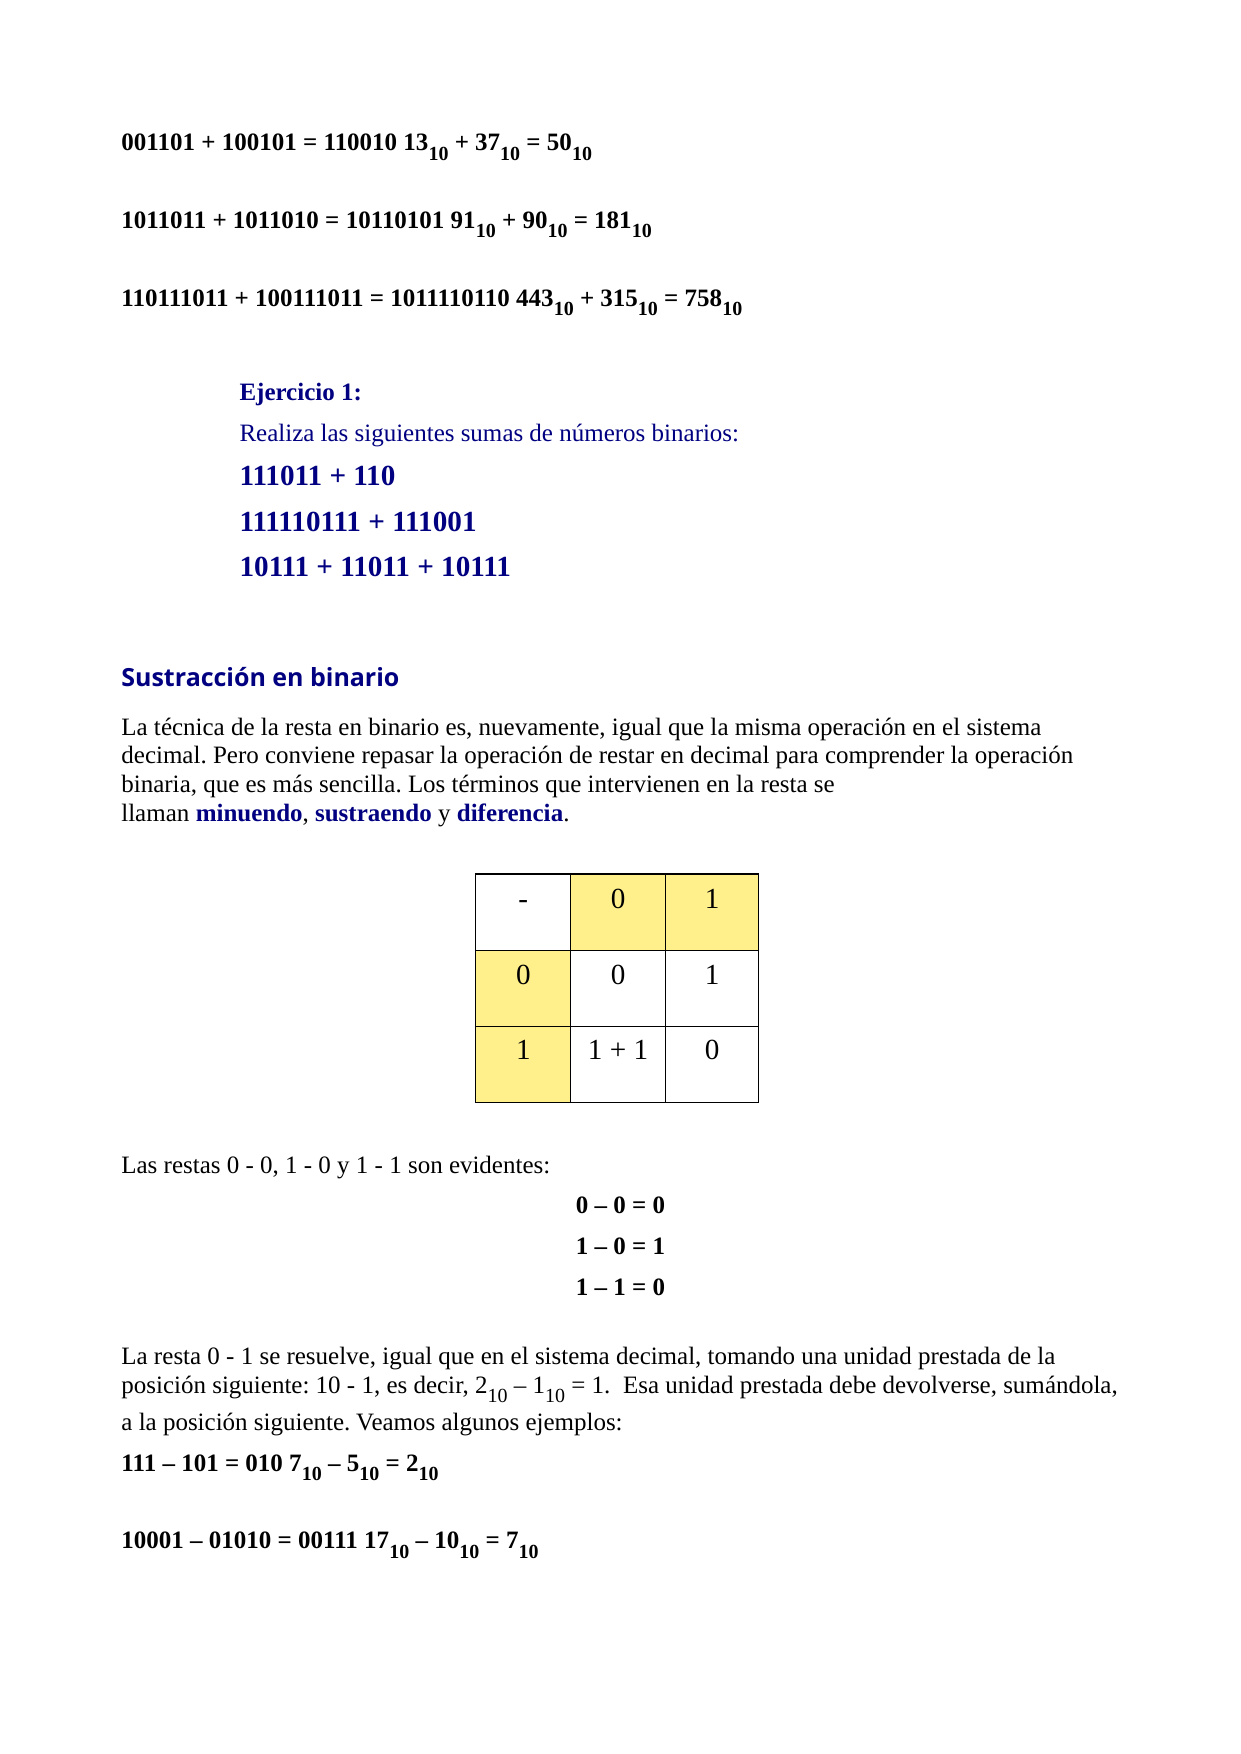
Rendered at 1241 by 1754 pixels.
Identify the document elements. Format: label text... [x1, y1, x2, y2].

table_header 1 [666, 875, 758, 950]
table_cell 1 [476, 1027, 570, 1102]
table_header - [476, 875, 570, 950]
table_cell 0 [571, 951, 665, 1026]
table_header ARITMÉTICA BINARIA Operaciones elementales con números binarios Suma de números binarios Resta de números binarios Complemento a dos Complemento a uno Restar con el complemento a dos Multiplicar números binarios Dividir números binarios La Unidad Aritmético Lógica, en la CPU del procesador, es capaz de realizar operaciones aritméticas, con datos numéricos expresados en el sistema binario. Naturalmente, esas operaciones incluyen la adición, la sustracción, el producto y la división. Las operaciones se hacen del mismo modo que en el sistema decimal, pero debido a la sencillez del sistema de numeración, pueden hacerse algunas simplificaciones que facilitan mucho la realización de las operaciones. Suma en binario Para aprender a sumar, con cinco o seis años de edad, tuviste que memorizar las 100 combinaciones posibles que pueden darse al sumar dos dígitos decimales. La tabla de sumar, en binario, es mucho más sencilla que en decimal. Sólo hay que recordar cuatro combinaciones posibles: Las sumas 0 + 0, 0 + 1 y 1 + 0 son evidentes: 0 + 0 = 0 0 + 1 = 1 1 + 0 = 1 Pero la suma de 1+1, que sabemos que es 2 en el sistema decimal, debe escribirse en binario con dos cifras (10) y, por tanto 1+1 es 0 y se arrastra una unidad, que se suma a la posición siguiente a la izquierda. Veamos algunos ejemplos: 010 + 101 = 111 210 + 510 = 710 001101 + 100101 = 110010 1310 + 3710 = 5010 1011011 + 1011010 = 10110101 9110 + 9010 = 18110 110111011 + 100111011 = 1011110110 44310 + 31510 = 75810 Ejercicio 1: Realiza las siguientes sumas de números binarios: 111011 + 110 111110111 + 111001 10111 + 11011 + 10111 Sustracción en binario La técnica de la resta en binario es, nuevamente, igual que la misma operación en el sistema decimal. Pero conviene repasar la operación de restar en decimal para comprender la operación binaria, que es más sencilla. Los términos que intervienen en la resta se llaman minuendo, sustraendo y diferencia. Las restas 0 - 0, 1 - 0 y 1 - 1 son evidentes: 0 – 0 = 0 1 – 0 = 1 1 – 1 = 0 La resta 0 - 1 se resuelve, igual que en el sistema decimal, tomando una unidad prestada de la posición siguiente: 10 - 1, es decir, 210 – 110 = 1. Esa unidad prestada debe devolverse, sumándola, a la posición siguiente. Veamos algunos ejemplos: 111 – 101 = 010 710 – 510 = 210 10001 – 01010 = 00111 1710 – 1010 = 710 11011001 – 10101011 = 00101110 21710 – 17110 = 4610 111101001 – 101101101 = 001111100 48910 – 36510 = 12410 Ejercicio 2: Realiza las siguientes restas de números binarios y comprueba los resultados convirtiéndolos al sistema decimal: 111011 - 110 111110111 - 111001 1010111 - 11011 – 10011 A pesar de lo sencillo que es el procedimiento de restar, es facil confundirse. Tenemos interiorizado el sistema decimal y hemos aprendido a restar mecánicamente, sin detenernos a pensar en el significado del arrastre. Para simplificar las restas y reducir la posibilidad de cometer errores hay varias soluciones: Dividir los números largos en grupos. En el siguiente ejemplo, vemos cómo se divide una resta larga en tres restas cortas: 100110011101 1001 1001 1101 010101110010 0101 0111 0010 010000101011 0100 0010 1011 Calculando el complemento a dos del sustraendo Complemento a dos El complemento a dos de un número N, compuesto por n bits, se define como: C2N = 2n – N Veamos un ejemplo: tomemos el número N = 1011012, que tiene 6 bits, y calculemos su complemento a dos: N = 4510 n = 6 26 = 64 y, por tanto: C2N = 64 – 45 = 19 = 0100112 Ejercicio 3: Calcula el complemento a dos de los siguientes números: 11001, 10001011, 110011010 Complemento a uno El complemento a uno de un número N, compuesto por n bits es, por definición, una unidad menor que el complemento a dos, es decir: C1N = C2N - 1 y, por la misma razón: C2N = C1N + 1 Calculemos el complemento a uno del mismo número del ejemplo anterior: siendo N = 101101, y su complemento a dos C2N = 010011 C1N = C2N – 1 = 010011 – 000001 = 010010 C1N = 010010 Da la sensación de que calcular el complemento a uno no es más que una forma elegante de comlicarse la vida, y que no va a ser más sencillo restar utilizando el complemento a dos, porque el procedimiento para calcular el complemento a dos es más difícil y laborioso que la propia resta. Pero es mucho más sencillo de lo que parece. En realidad, el complemento a uno de un número binario es el número resultante de invertir los UNOS y CEROS de dicho número. Por ejemplo si: N = 110100101 obtenemos su complemento a uno invirtiendo ceros y unos, con lo que resulta: C1N = 001011010 y su complemento a dos es: C2N = C1N + 1 = 001011011 ¡es muy fácil! Veamos otro ejemplo de cálculo de complementos. Sea: N = 0110110101 El complemento a uno es: C1N = 1001001010 y el complemento a dos es: C2N = 1001001011 Restar en binario usando el complemento a dos Y, por fin, vamos a ver cómo facilita la resta el complemento. La resta binaria de dos números puede obtenerse sumando al minuendo el complemento a dos del sustraendo. Veamos algunos ejemplos: Primer ejemplo: Hagamos la siguiente resta, 91 – 46 = 45, en binario: 1011011 – 0101110 = 0101101 Tiene alguna dificultad, cuando se acumulan los arrastres a la resta siguiente. Pero esta misma resta puede hacerse como una suma, utilizando el complemento a dos del sustraendo: 1011011 + 1010010 = 0101101 En el resultado de la suma nos sobra un bit, que se desborda por la izquierda. Pero, como el número resultante no puede ser más largo que el minuendo, el bit sobrante se desprecia. Segundo ejemplo: Hagamos esta otra resta, 219 – 23 = 196, utilizando el complemento a dos: 21910 = 110110112, 2310 = 000101112 C223 = 11101001 El resultado de la resta será: 11011011 + 11101001 = 111000100 Y, despreciando el bit que se desborda por la izquierda, llegamos al resultado correcto: 110001002 = 19610 ¡Qué fácil! Ejercicio 4: Haz las siguientes restas binarias utilizando la técnica del complemento a dos. Al terminar, comprueba los resultados haciendo la resta en el sistema decimal: 11010001101 – 1000111101 10110011101 - 1110101 Multiplicación binaria La multiplicación en binario es más fácil que en cualquier otro sistema de numeración. Como los factores de la multiplicación sólo pueden ser CEROS o UNOS, el producto sólo puede ser CERO o UNO. En otras palabras, las tablas de multiplicar del cero y del uno son muy fáciles de aprender: En un ordenador, sin embargo, la operación de multiplicar se realiza mediante sumas repetidas. Eso crea algunos problemas en la programación porque cada suma de dos UNOS origina un arrastre, que se resuelven contando el número de UNOS y de arrastres en cada columna. Si el número de UNOS es par, la suma es un CERO y si es impar, un UNO. Luego, para determinar los arrastres a la posición superior, se cuentan las parejas de UNOS. Veamos, por ejemplo, una multiplicación: Para comprobar que el resultado es correcto, convertimos los factores y el resultado al sistema decimal: 3349 * 13 = 43537 ¡correcto! Ejercicio 5: Haz las siguientes multiplicaciones binarias. Al terminar, comprueba los resultados haciendo las multiplicaciones en el sistema decimal: 10110101000101 x 1011 10100001111011 x 10011 División binaria Igual que en el producto, la división es muy fácil de realizar, porque no son posibles en el cociente otras cifras que UNOS y CEROS. Consideremos el siguiente ejemplo, 42 : 6 = 7, en binario: Se intenta dividir el dividendo por el divisor, empezando por tomar en ambos el mismo número de cifras (100 entre 110, en el ejemplo). Si no puede dividirse, se intenta la división tomando un dígito más (1001 entre 100). Si la división es posible, entonces, el divisor sólo podrá estar contenido una vez en el dividendo, es decir, la primera cifra del cociente es un UNO. En ese caso, el resultado de multiplicar el divisor por 1 es el propio divisor. Restamos las cifras del dividendo del divisor y bajamos la cifra siguiente. El procedimiento de división continúa del mismo modo que en el sistema decimal. Ejercicio 5: Haz las siguientes divisiones binarias. Al terminar, comprueba los resultados haciendo las divisiones en el sistema decimal: 10110101000101 : 1011 10100001111011 : 10011 Luis González Profesor de Tecnologías de la Información I.E.S. Santa Eugenia (Madrid) EJERCICIOS adicionales Realiza las siguientes sumas de números octales: 365 + 23 2732 + 1265 65 + 1773 Suma los siguientes números hexadecimales: 17A + 3C 20F5 + 31B 2E70C + 1AA7F Resta los siguientes números octales: 365 - 23 2732 - 1265 1773 – 65 Realiza las siguientes restas de números hexadecimales: 17A - 3C 20F5 - 31B 2E70C – 1AA7F [118, 118, 1122, 1606]
table_header 0 [571, 875, 665, 950]
table_cell 0 [666, 1027, 758, 1102]
table_cell 1 [666, 951, 758, 1026]
table_cell 1 + 1 [571, 1027, 665, 1102]
table_cell 0 [476, 951, 570, 1026]
